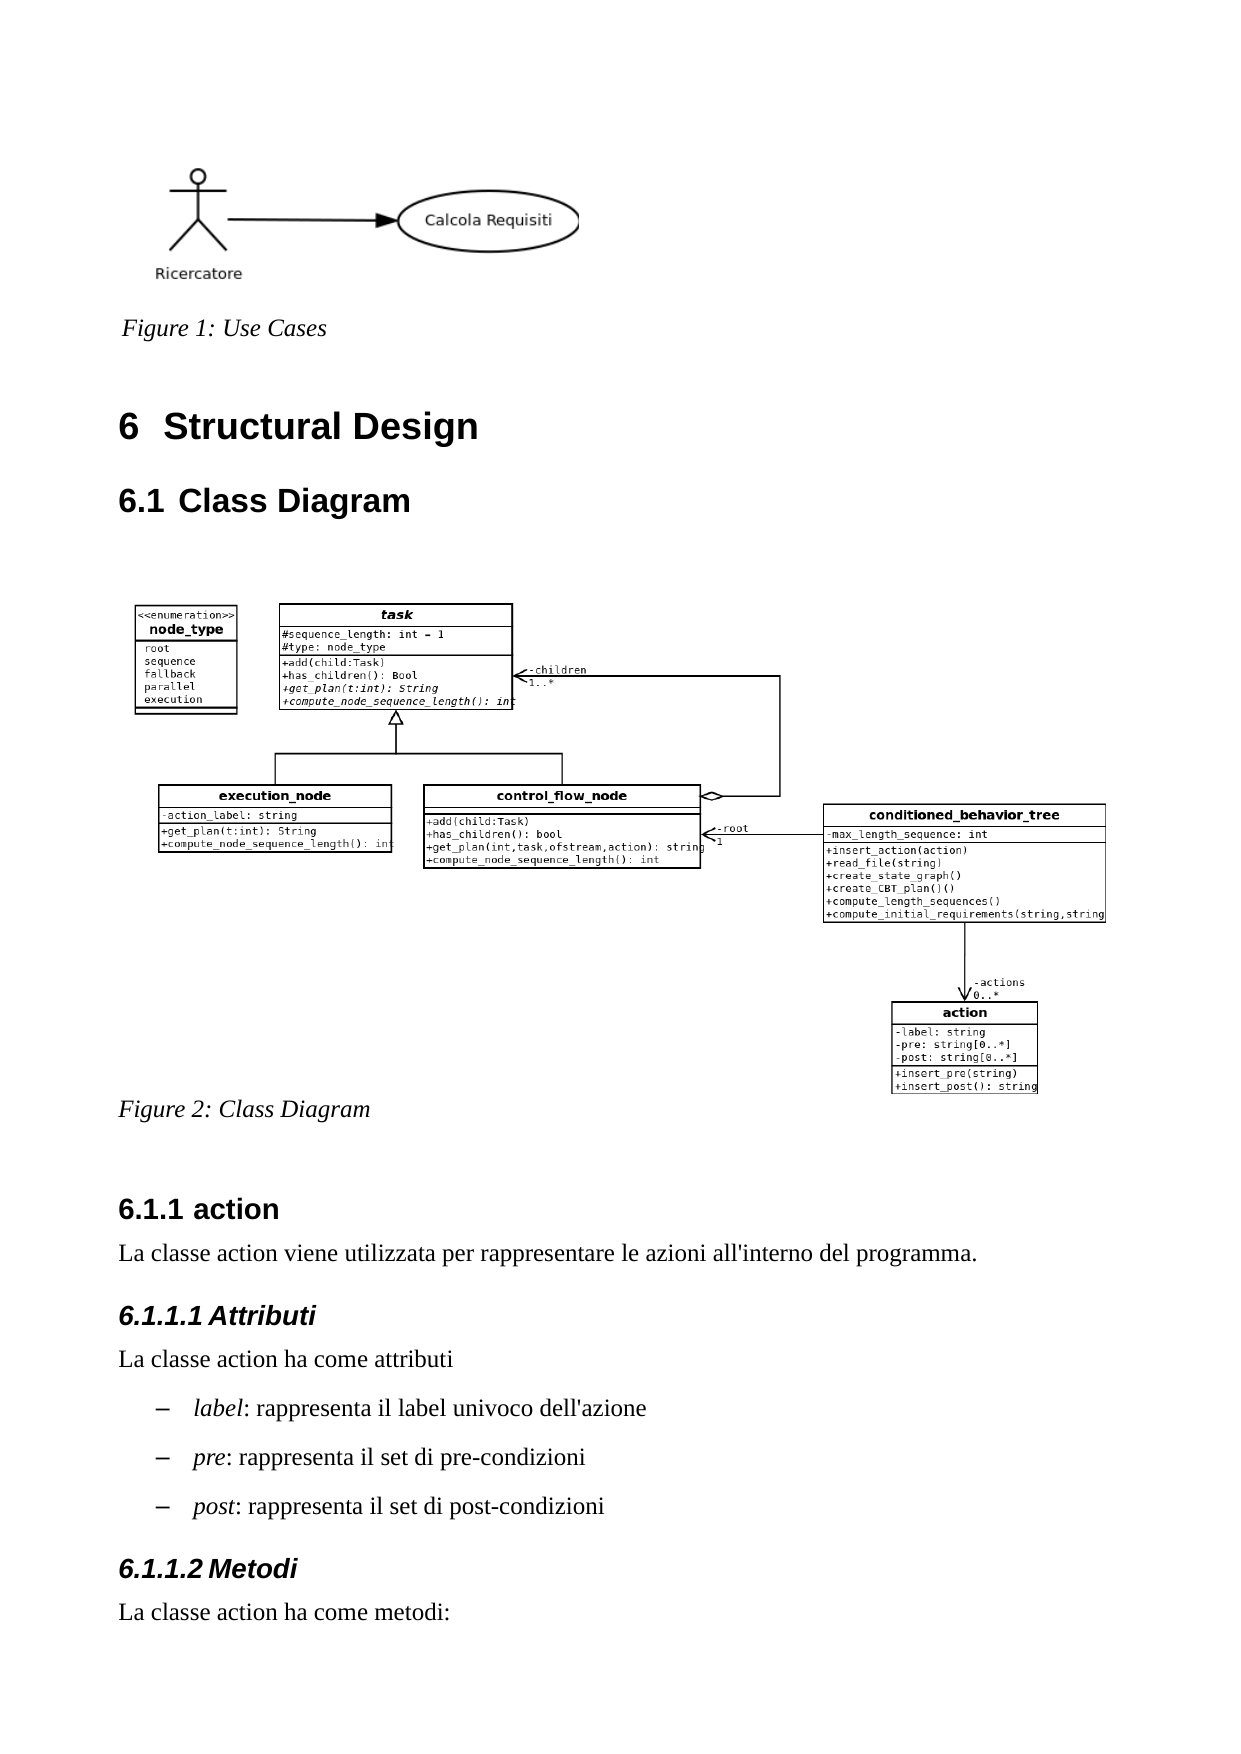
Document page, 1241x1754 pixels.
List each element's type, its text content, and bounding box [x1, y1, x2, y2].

subtitle Metodi [118, 1553, 1122, 1585]
text La classe action ha come metodi: [118, 1597, 1122, 1626]
picture [134, 603, 1106, 1094]
subtitle Attributi [118, 1300, 1122, 1332]
subtitle Structural Design [118, 403, 1122, 447]
text Figure 2: Class Diagram [118, 616, 1122, 1122]
picture [155, 154, 579, 285]
text La classe action viene utilizzata per rappresentare le azioni all'interno del programma. [118, 1238, 1122, 1267]
subtitle action [118, 1192, 1122, 1226]
list post: rappresenta il set di post-condizioni [156, 1491, 1122, 1520]
list pre: rappresenta il set di pre-condizioni [156, 1442, 1122, 1471]
text La classe action ha come attributi [118, 1344, 1122, 1373]
list label: rappresenta il label univoco dell'azione [156, 1393, 1122, 1422]
subtitle Class Diagram [118, 481, 1122, 519]
text Figure 1: Use Cases [122, 151, 608, 342]
